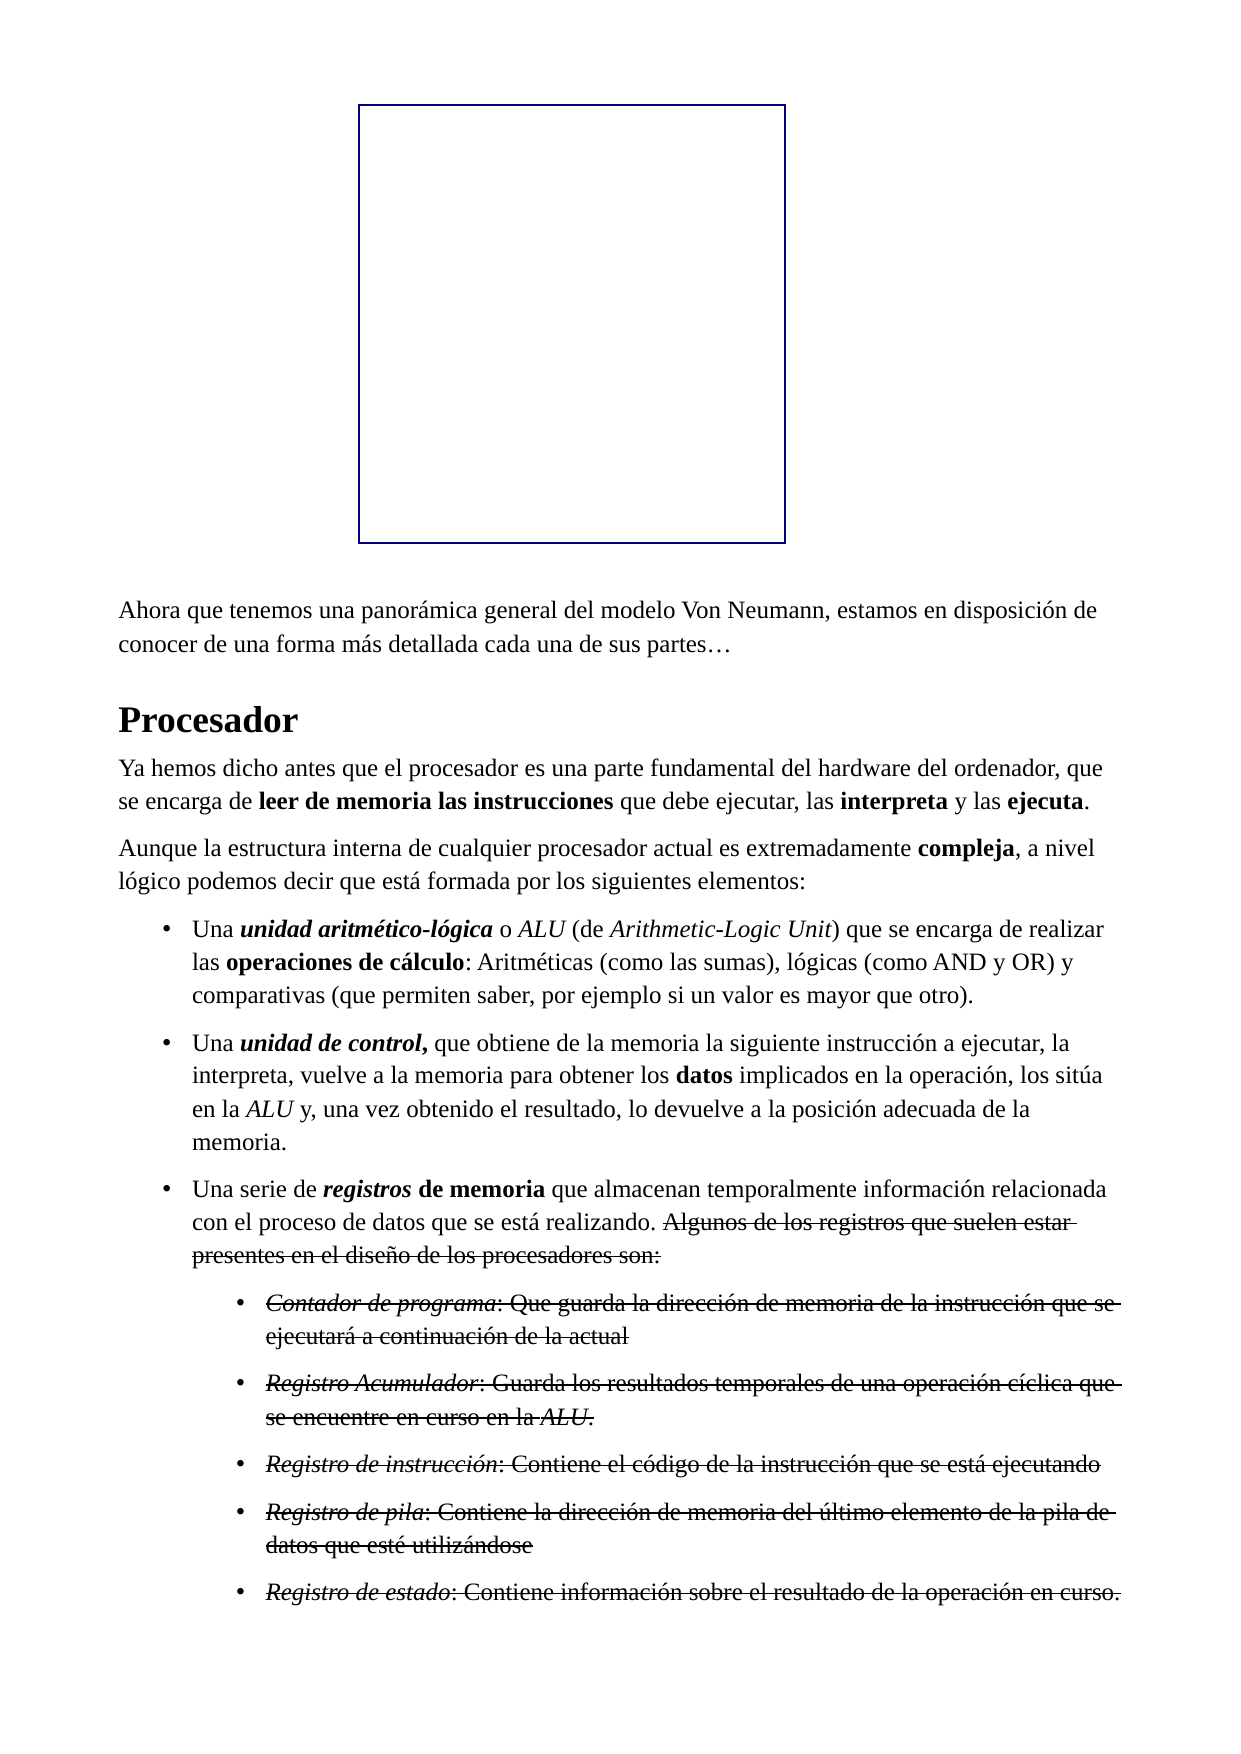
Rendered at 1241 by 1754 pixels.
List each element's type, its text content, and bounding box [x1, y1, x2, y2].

list Contador de programa: Que guarda la dirección de memoria de la instrucción que se ejecutará a continuación de la actual [236, 1288, 1122, 1350]
list Registro de pila: Contiene la dirección de memoria del último elemento de la pila de datos que esté utilizándose [236, 1497, 1122, 1558]
list Una unidad aritmético-lógica o ALU (de Arithmetic-Logic Unit) que se encarga de realizar las operaciones de cálculo: Aritméticas (como las sumas), lógicas (como AND y OR) y comparativas (que permiten saber, por ejemplo si un valor es mayor que otro). [162, 914, 1122, 1009]
list Una serie de registros de memoria que almacenan temporalmente información relacionada con el proceso de datos que se está realizando. Algunos de los registros que suelen estar presentes en el diseño de los procesadores son: [162, 1174, 1122, 1269]
list Registro de estado: Contiene información sobre el resultado de la operación en curso. [236, 1577, 1122, 1606]
text Ya hemos dicho antes que el procesador es una parte fundamental del hardware del ordenador, que se encarga de leer de memoria las instrucciones que debe ejecutar, las interpreta y las ejecuta. [118, 753, 1122, 814]
list Registro de instrucción: Contiene el código de la instrucción que se está ejecutando [236, 1449, 1122, 1478]
text Ahora que tenemos una panorámica general del modelo Von Neumann, estamos en disposición de conocer de una forma más detallada cada una de sus partes… [118, 596, 1122, 657]
list Registro Acumulador: Guarda los resultados temporales de una operación cíclica que se encuentre en curso en la ALU. [236, 1368, 1122, 1430]
list Una unidad de control, que obtiene de la memoria la siguiente instrucción a ejecutar, la interpreta, vuelve a la memoria para obtener los datos implicados en la operación, los sitúa en la ALU y, una vez obtenido el resultado, lo devuelve a la posición adecuada de la memoria. [162, 1028, 1122, 1155]
subtitle Procesador [118, 697, 1122, 740]
text Aunque la estructura interna de cualquier procesador actual es extremadamente compleja, a nivel lógico podemos decir que está formada por los siguientes elementos: [118, 833, 1122, 895]
